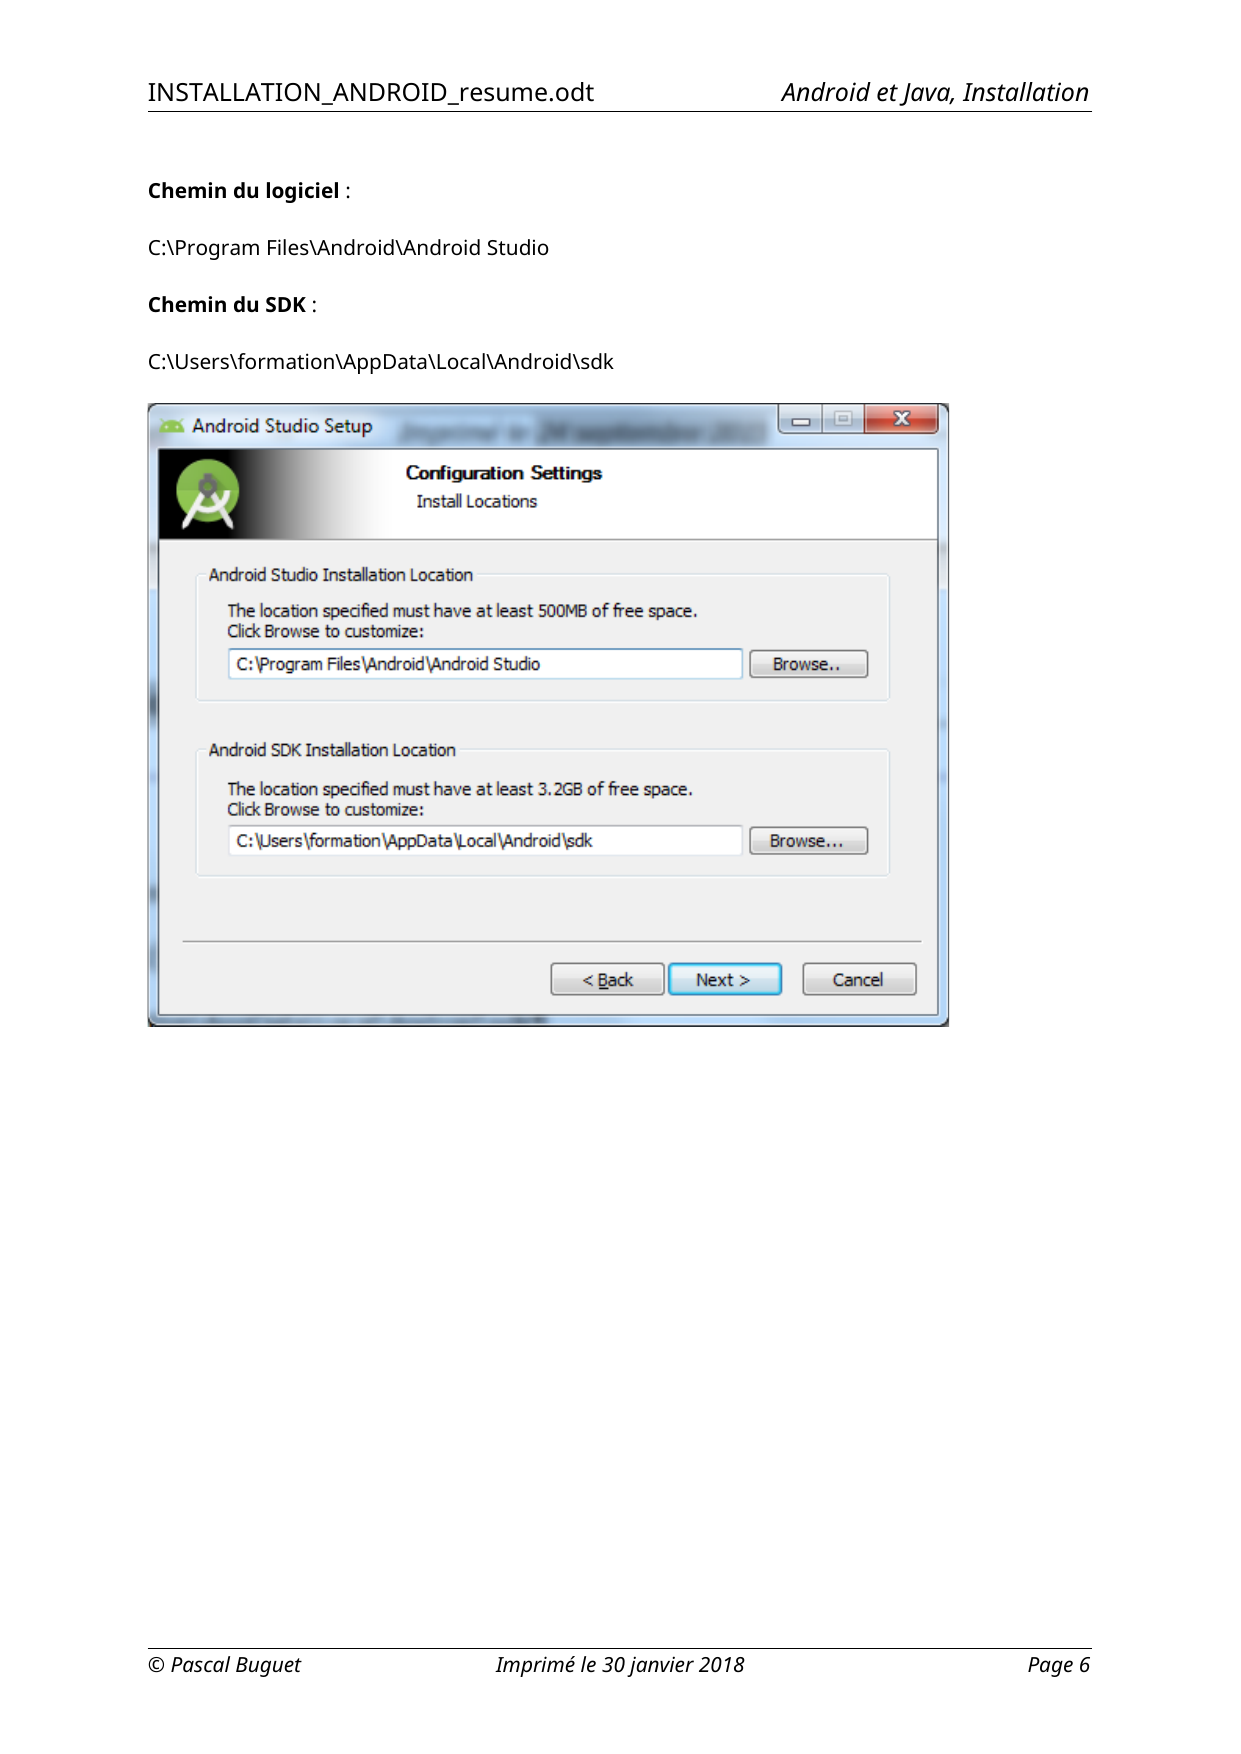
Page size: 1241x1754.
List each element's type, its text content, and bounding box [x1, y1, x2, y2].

text C:\Program Files\Android\Android Studio [148, 233, 1092, 261]
picture [147, 403, 950, 1027]
text Chemin du SDK : [148, 290, 1092, 318]
text Chemin du logiciel : [148, 176, 1092, 204]
text C:\Users\formation\AppData\Local\Android\sdk [148, 347, 1092, 375]
